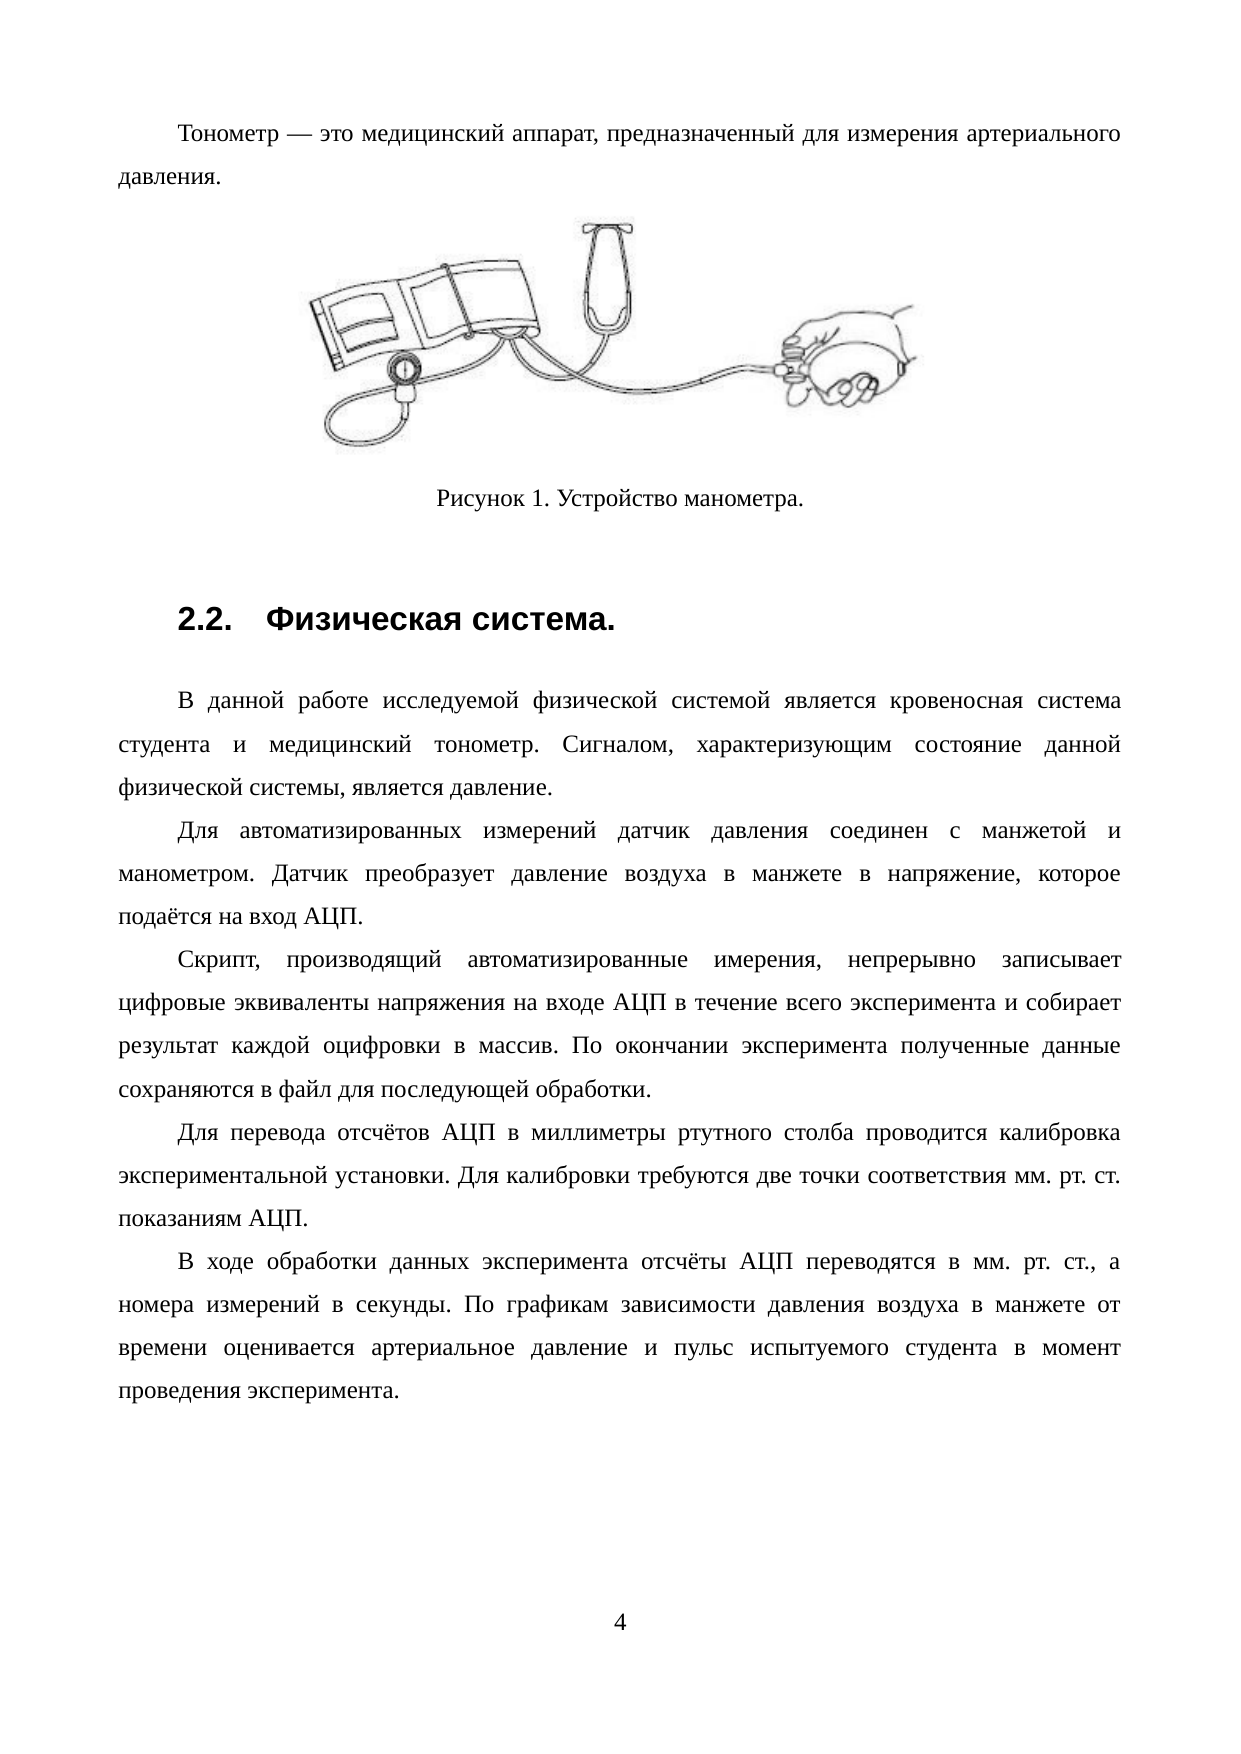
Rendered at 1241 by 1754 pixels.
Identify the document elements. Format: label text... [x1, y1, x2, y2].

text В данной работе исследуемой физической системой является кровеносная система студента и медицинский тонометр. Сигналом, характеризующим состояние данной физической системы, является давление. [118, 686, 1122, 801]
text Для перевода отсчётов АЦП в миллиметры ртутного столба проводится калибровка экспериментальной установки. Для калибровки требуются две точки соответствия мм. рт. ст. показаниям АЦП. [118, 1117, 1122, 1232]
text Скрипт, производящий автоматизированные имерения, непрерывно записывает цифровые эквиваленты напряжения на входе АЦП в течение всего эксперимента и собирает результат каждой оцифровки в массив. По окончании эксперимента полученные данные сохраняются в файл для последующей обработки. [118, 944, 1122, 1102]
text Рисунок 1. Устройство манометра. [118, 483, 1122, 512]
picture [298, 204, 943, 469]
text В ходе обработки данных эксперимента отсчёты АЦП переводятся в мм. рт. ст., а номера измерений в секунды. По графикам зависимости давления воздуха в манжете от времени оценивается артериальное давление и пульс испытуемого студента в момент проведения эксперимента. [118, 1246, 1122, 1404]
subtitle Физическая система. [118, 598, 1122, 637]
text Для автоматизированных измерений датчик давления соединен с манжетой и манометром. Датчик преобразует давление воздуха в манжете в напряжение, которое подаётся на вход АЦП. [118, 815, 1122, 930]
text Тонометр — это медицинский аппарат, предназначенный для измерения артериального давления. [118, 118, 1122, 190]
